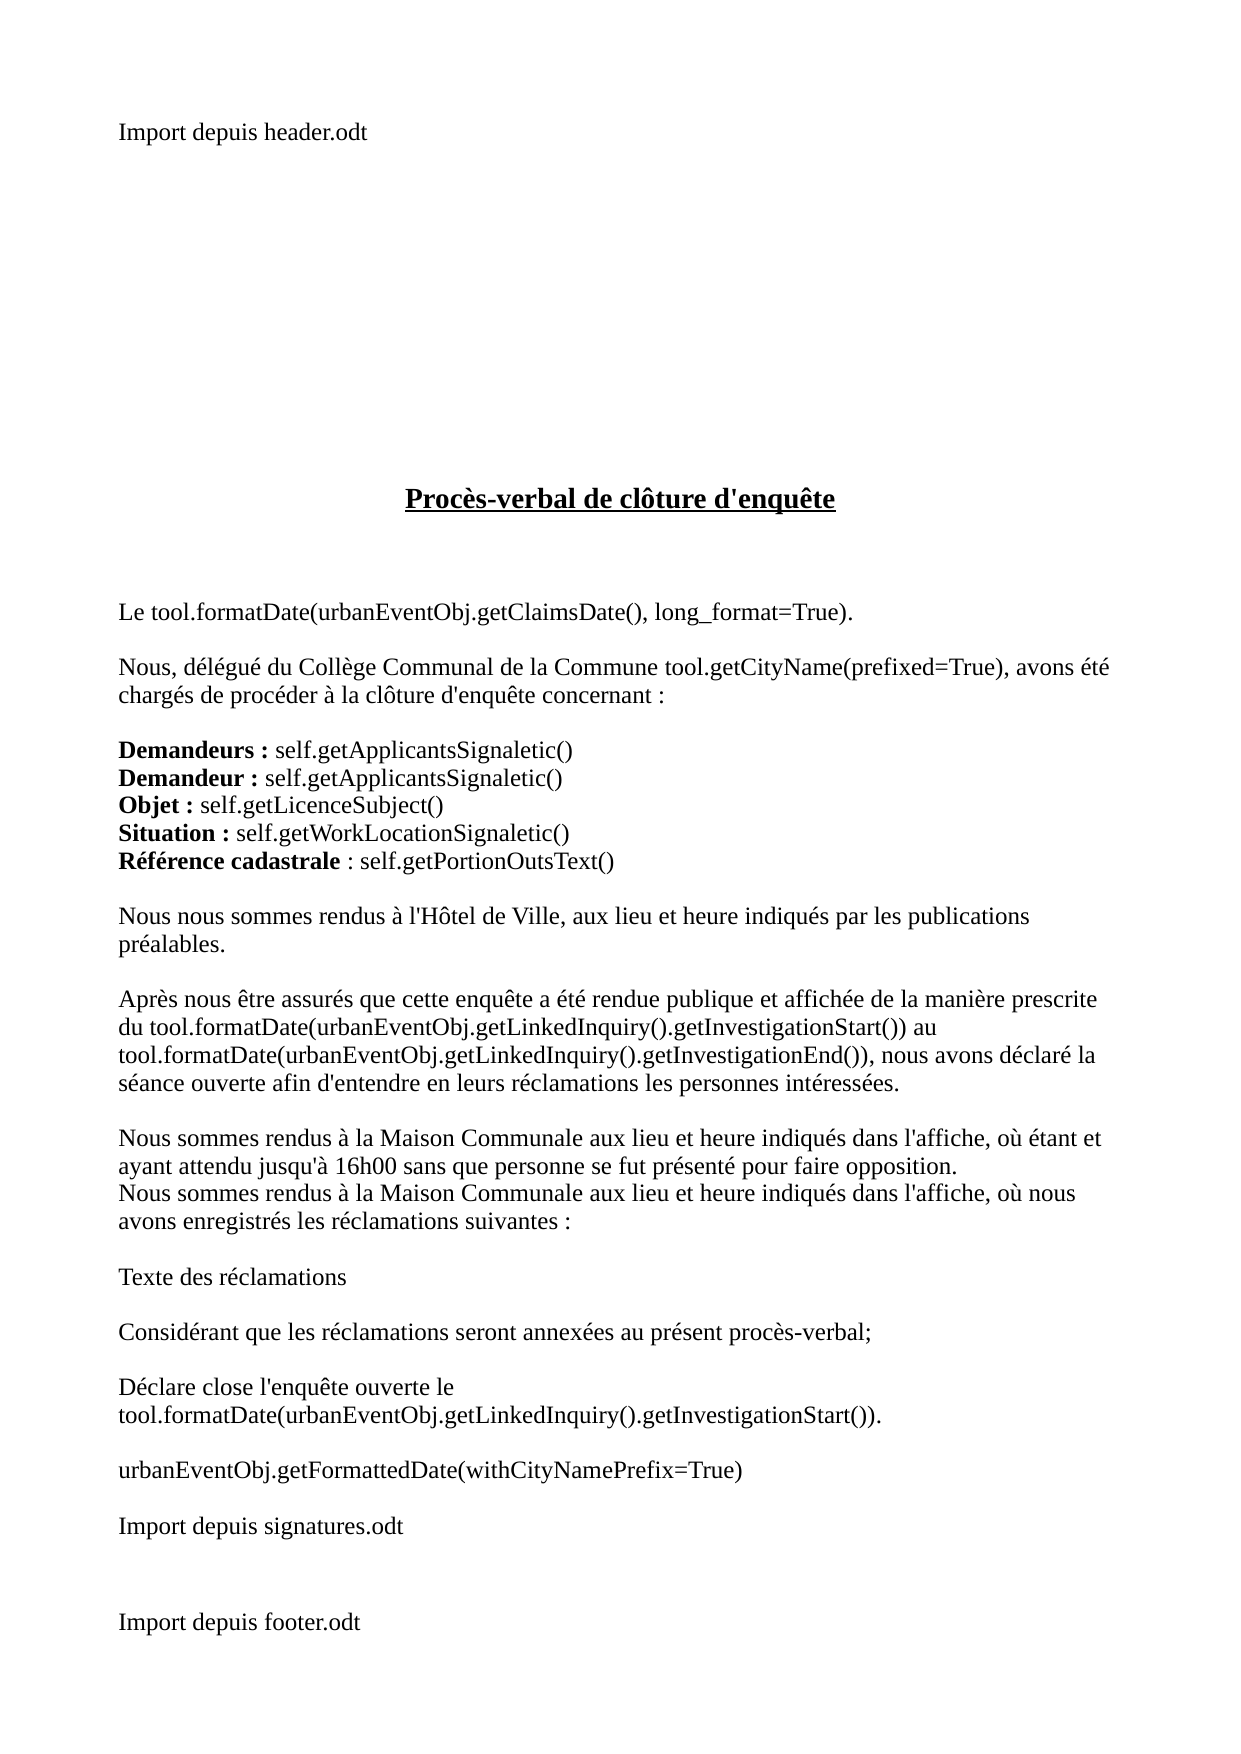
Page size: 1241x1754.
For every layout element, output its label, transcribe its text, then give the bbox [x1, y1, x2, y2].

text Objet : self.getLicenceSubject() [118, 792, 1122, 819]
text Demandeur : self.getApplicantsSignaletic() [118, 764, 1122, 792]
text Import depuis signatures.odt [118, 1512, 1122, 1540]
text Déclare close l'enquête ouverte le tool.formatDate(urbanEventObj.getLinkedInquiry().getInvestigationStart()). [118, 1373, 1122, 1429]
text Référence cadastrale : self.getPortionOutsText() [118, 847, 1122, 875]
text Nous sommes rendus à la Maison Communale aux lieu et heure indiqués dans l'affiche, où étant et ayant attendu jusqu'à 16h00 sans que personne se fut présenté pour faire opposition. [118, 1124, 1122, 1179]
text Import depuis header.odt [118, 118, 539, 146]
text Nous sommes rendus à la Maison Communale aux lieu et heure indiqués dans l'affiche, où nous avons enregistrés les réclamations suivantes : [118, 1179, 1122, 1235]
text Après nous être assurés que cette enquête a été rendue publique et affichée de la manière prescrite du tool.formatDate(urbanEventObj.getLinkedInquiry().getInvestigationStart()) au tool.formatDate(urbanEventObj.getLinkedInquiry().getInvestigationEnd()), nous avons déclaré la séance ouverte afin d'entendre en leurs réclamations les personnes intéressées. [118, 986, 1122, 1096]
title Procès-verbal de clôture d'enquête [118, 482, 1122, 514]
text urbanEventObj.getFormattedDate(withCityNamePrefix=True) [118, 1457, 1122, 1484]
text Considérant que les réclamations seront annexées au présent procès-verbal; [118, 1318, 1122, 1346]
text Demandeurs : self.getApplicantsSignaletic() [118, 736, 1122, 764]
text Le tool.formatDate(urbanEventObj.getClaimsDate(), long_format=True). [118, 598, 1122, 625]
text Nous, délégué du Collège Communal de la Commune tool.getCityName(prefixed=True), avons été chargés de procéder à la clôture d'enquête concernant : [118, 653, 1122, 708]
text Texte des réclamations [118, 1263, 1122, 1290]
text Situation : self.getWorkLocationSignaletic() [118, 819, 1122, 847]
text Nous nous sommes rendus à l'Hôtel de Ville, aux lieu et heure indiqués par les publications préalables. [118, 902, 1122, 958]
